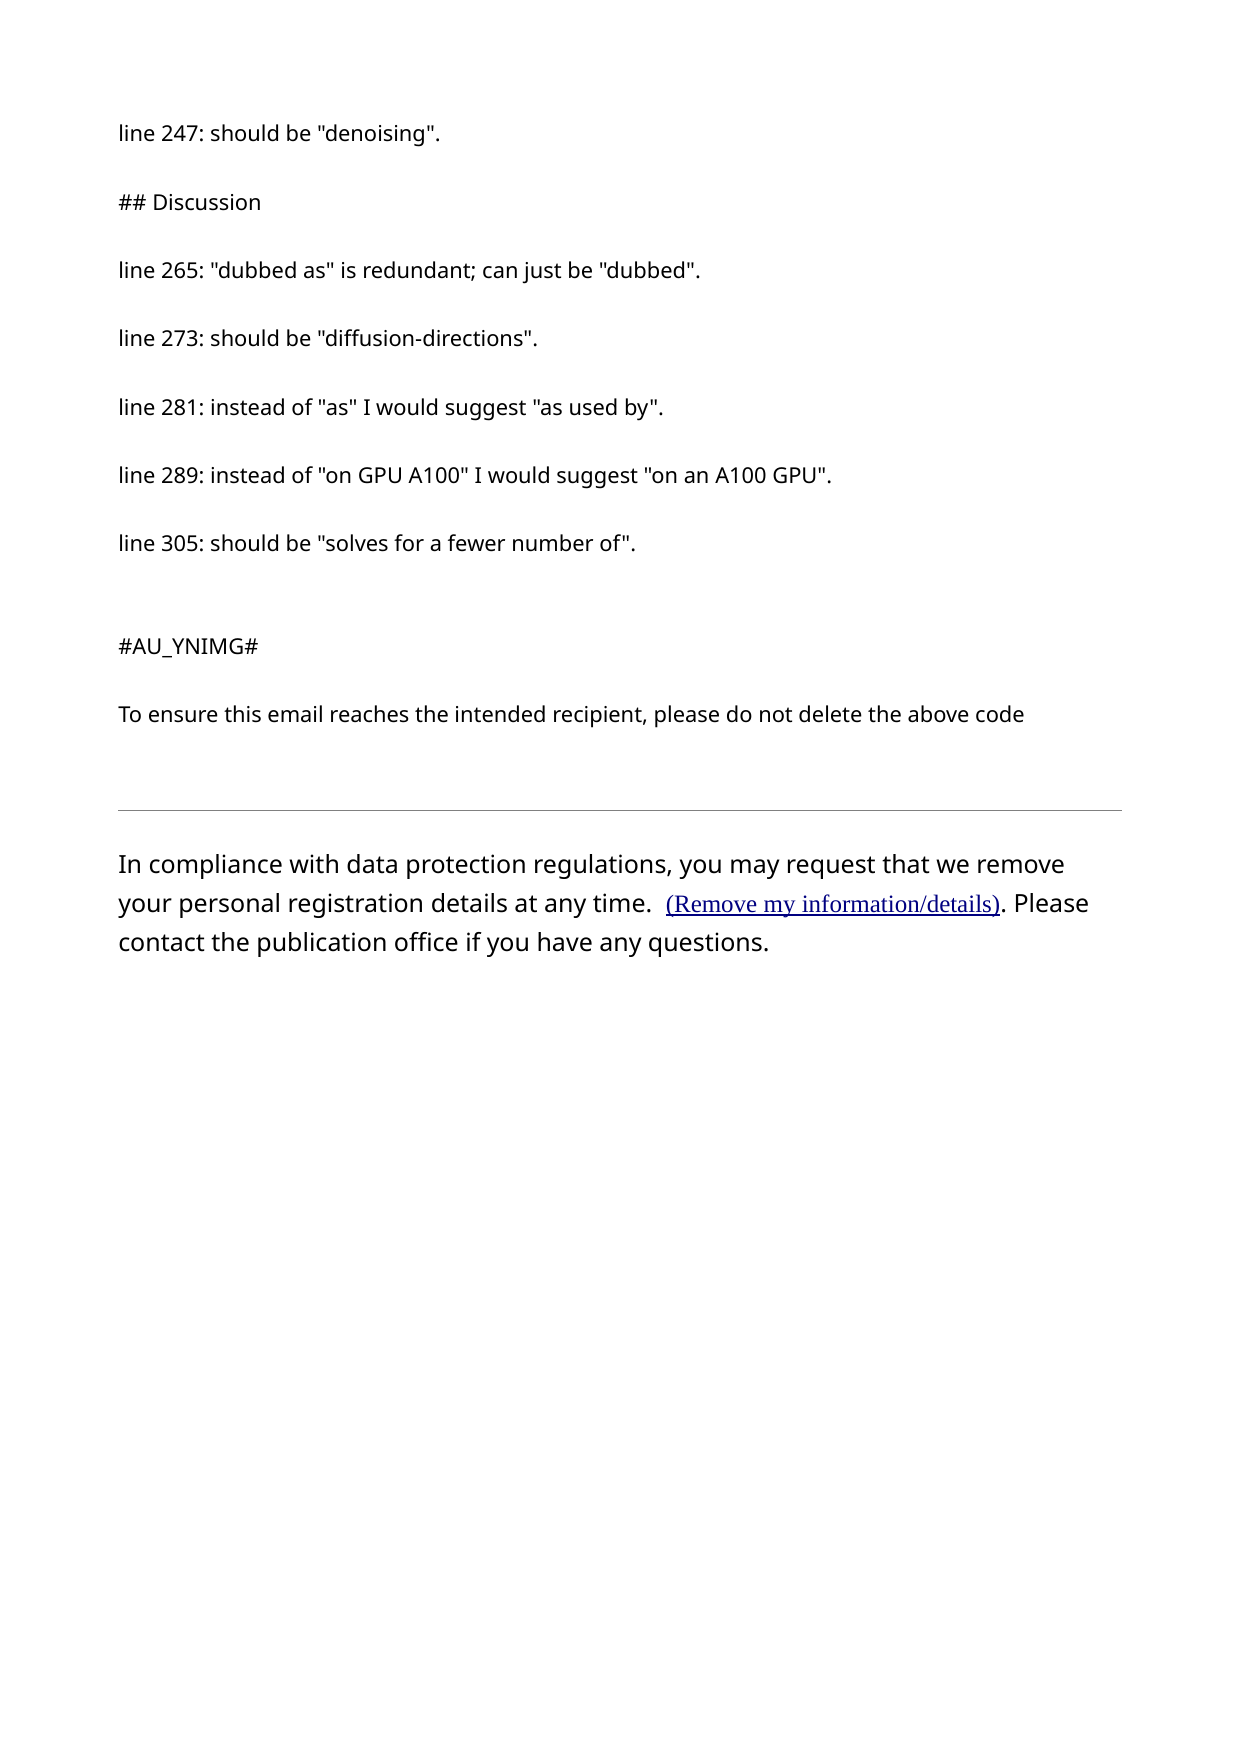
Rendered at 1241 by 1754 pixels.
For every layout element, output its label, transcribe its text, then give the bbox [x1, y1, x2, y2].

text line 247: should be "denoising". ## Discussion line 265: "dubbed as" is redundant; can just be "dubbed". line 273: should be "diffusion-directions". line 281: instead of "as" I would suggest "as used by". line 289: instead of "on GPU A100" I would suggest "on an A100 GPU". line 305: should be "solves for a fewer number of". #AU_YNIMG# To ensure this email reaches the intended recipient, please do not delete the above code [118, 118, 1122, 729]
text In compliance with data protection regulations, you may request that we remove your personal registration details at any time. (Remove my information/details). Please contact the publication office if you have any questions. [118, 847, 1122, 959]
